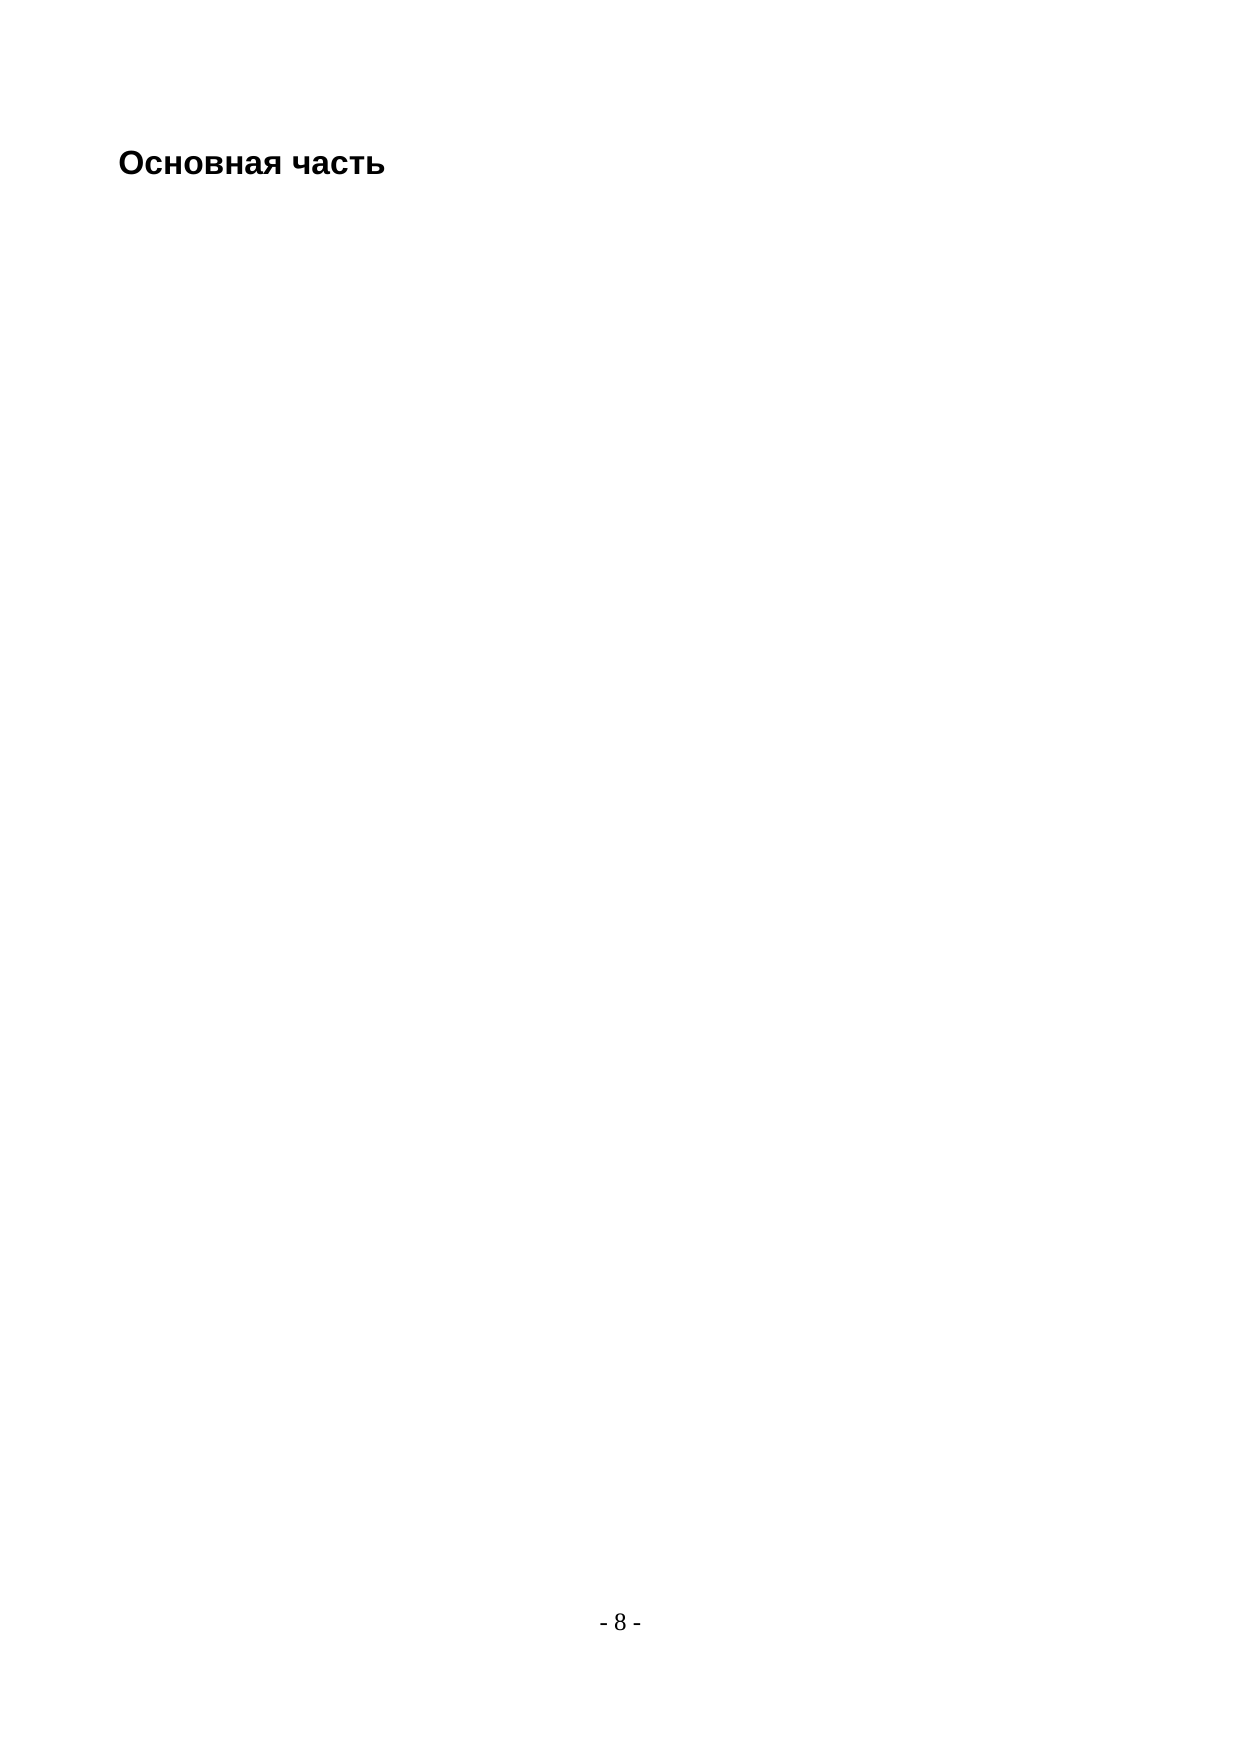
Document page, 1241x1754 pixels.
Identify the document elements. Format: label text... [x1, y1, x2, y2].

subtitle Основная часть [118, 143, 1122, 182]
